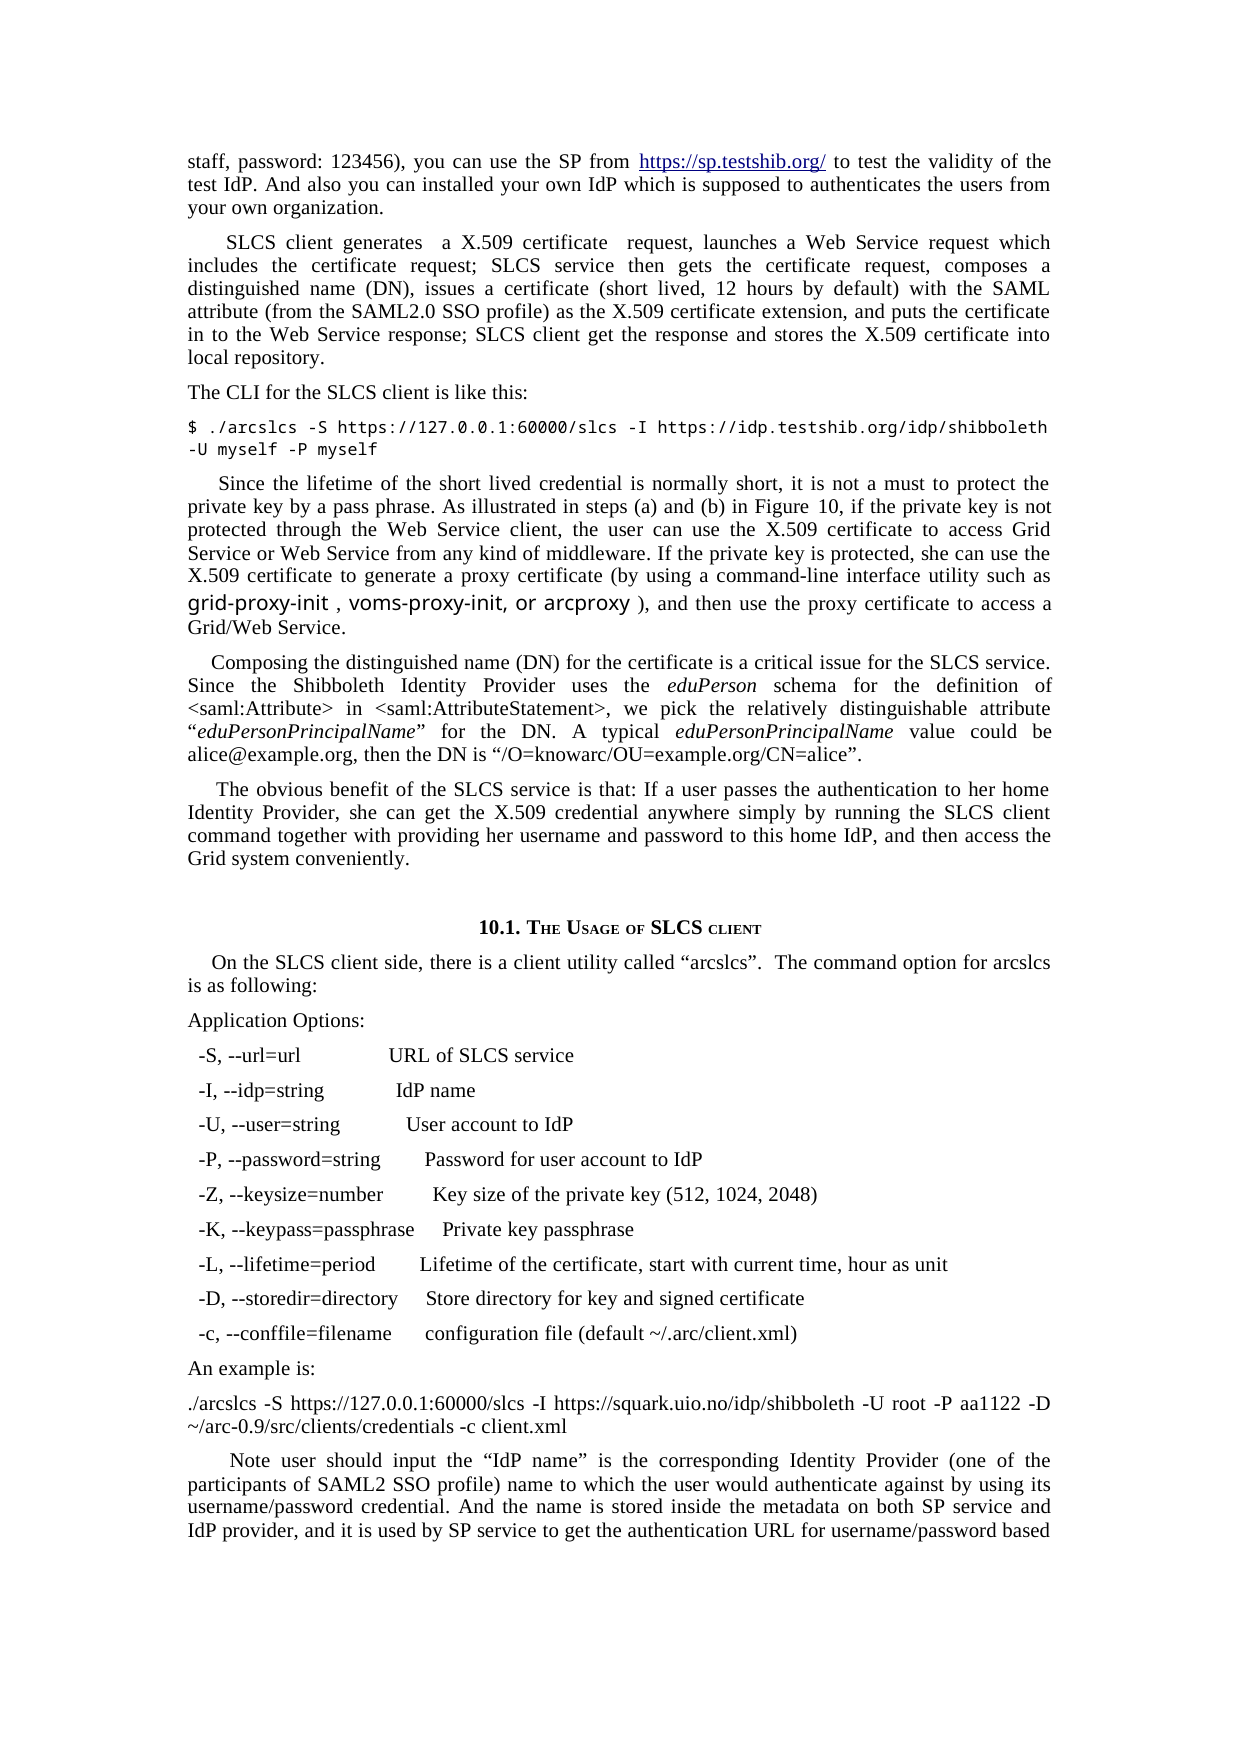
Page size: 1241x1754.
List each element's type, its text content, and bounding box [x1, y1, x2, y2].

text Composing the distinguished name (DN) for the certificate is a critical issue for the SLCS service. Since the Shibboleth Identity Provider uses the eduPerson schema for the definition of <saml:Attribute> in <saml:AttributeStatement>, we pick the relatively distinguishable attribute “eduPersonPrincipalName” for the DN. A typical eduPersonPrincipalName value could be alice@example.org, then the DN is “/O=knowarc/OU=example.org/CN=alice”. [187, 651, 1053, 766]
text -Z, --keysize=number Key size of the private key (512, 1024, 2048) [187, 1183, 1053, 1206]
text $ ./arcslcs -S https://127.0.0.1:60000/slcs -I https://idp.testshib.org/idp/shibboleth -U myself -P myself [187, 416, 1053, 461]
text An example is: [187, 1357, 1053, 1380]
text -D, --storedir=directory Store directory for key and signed certificate [187, 1287, 1053, 1310]
text Since the lifetime of the short lived credential is normally short, it is not a must to protect the private key by a pass phrase. As illustrated in steps (a) and (b) in Figure 10, if the private key is not protected through the Web Service client, the user can use the X.509 certificate to access Grid Service or Web Service from any kind of middleware. If the private key is protected, she can use the X.509 certificate to generate a proxy certificate (by using a command-line interface utility such as grid-proxy-init , voms-proxy-init, or arcproxy ), and then use the proxy certificate to access a Grid/Web Service. [187, 472, 1053, 639]
text Application Options: [187, 1009, 1053, 1032]
text Note user should input the “IdP name” is the corresponding Identity Provider (one of the participants of SAML2 SSO profile) name to which the user would authenticate against by using its username/password credential. And the name is stored inside the metadata on both SP service and IdP provider, and it is used by SP service to get the authentication URL for username/password based [187, 1449, 1053, 1541]
text -I, --idp=string IdP name [187, 1078, 1053, 1101]
text ./arcslcs -S https://127.0.0.1:60000/slcs -I https://squark.uio.no/idp/shibboleth -U root -P aa1122 -D ~/arc-0.9/src/clients/credentials -c client.xml [187, 1392, 1053, 1438]
text SLCS client generates a X.509 certificate request, launches a Web Service request which includes the certificate request; SLCS service then gets the certificate request, composes a distinguished name (DN), issues a certificate (short lived, 12 hours by default) with the SAML attribute (from the SAML2.0 SSO profile) as the X.509 certificate extension, and puts the certificate in to the Web Service response; SLCS client get the response and stores the X.509 certificate into local repository. [187, 231, 1053, 369]
text staff, password: 123456), you can use the SP from https://sp.testshib.org/ to test the validity of the test IdP. And also you can installed your own IdP which is supposed to authenticates the users from your own organization. [187, 150, 1053, 219]
text -c, --conffile=filename configuration file (default ~/.arc/client.xml) [187, 1322, 1053, 1345]
text On the SLCS client side, there is a client utility called “arcslcs”. The command option for arcslcs is as following: [187, 951, 1053, 997]
text The obvious benefit of the SLCS service is that: If a user passes the authentication to her home Identity Provider, she can get the X.509 credential anywhere simply by running the SLCS client command together with providing her username and password to this home IdP, and then access the Grid system conveniently. [187, 778, 1053, 870]
text -L, --lifetime=period Lifetime of the certificate, start with current time, hour as unit [187, 1252, 1053, 1275]
text -U, --user=string User account to IdP [187, 1113, 1053, 1136]
text -K, --keypass=passphrase Private key passphrase [187, 1218, 1053, 1241]
text The CLI for the SLCS client is like this: [187, 381, 1053, 404]
text -P, --password=string Password for user account to IdP [187, 1148, 1053, 1171]
subtitle The Usage of SLCS client [187, 916, 1053, 939]
text -S, --url=url URL of SLCS service [187, 1044, 1053, 1067]
